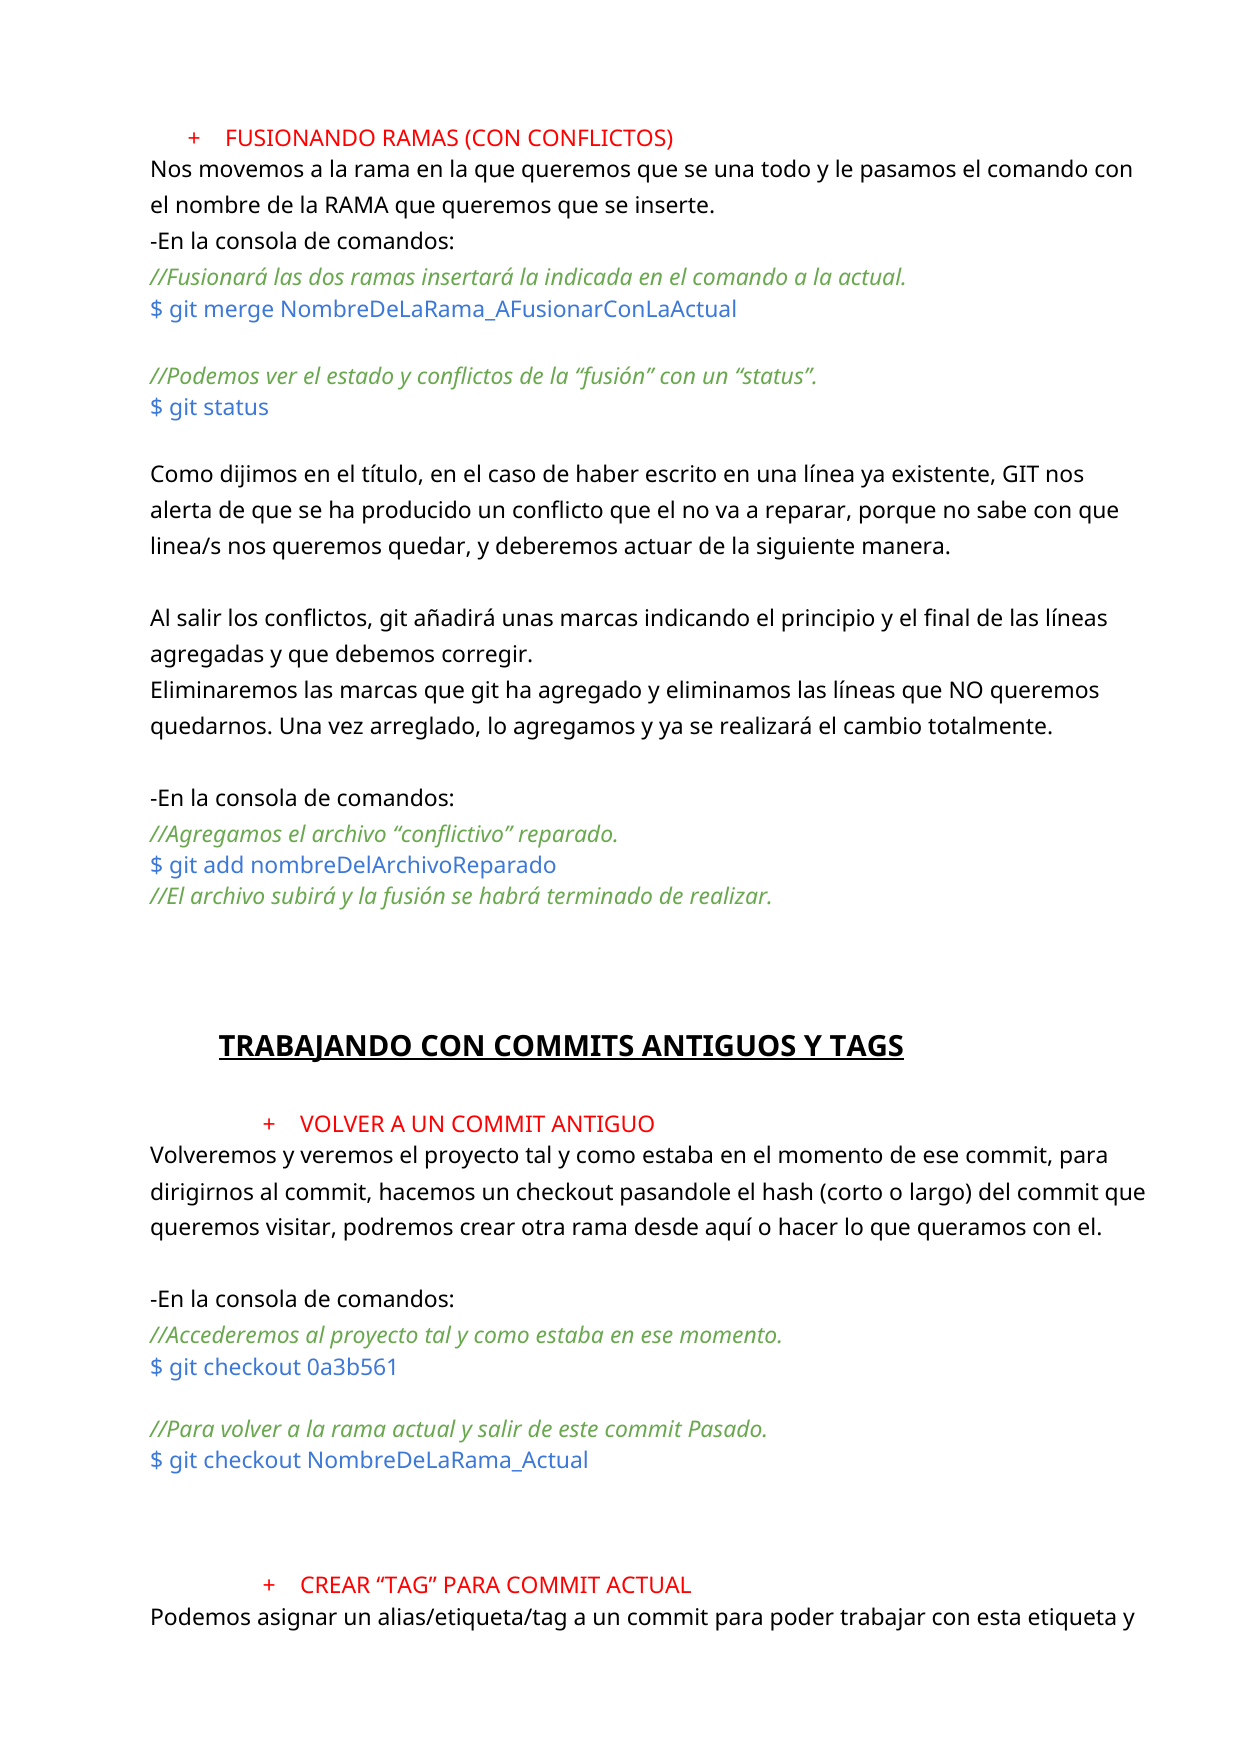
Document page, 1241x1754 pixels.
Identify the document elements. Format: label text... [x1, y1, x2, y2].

subtitle $ git checkout 0a3b561 [150, 1350, 1149, 1382]
text -En la consola de comandos: [150, 782, 1149, 813]
subtitle //Fusionará las dos ramas insertará la indicada en el comando a la actual. [150, 261, 1149, 292]
text Podemos asignar un alias/etiqueta/tag a un commit para poder trabajar con esta etiqueta y [150, 1601, 1149, 1632]
subtitle //Agregamos el archivo “conflictivo” reparado. [150, 817, 1149, 849]
subtitle TRABAJANDO CON COMMITS ANTIGUOS Y TAGS [150, 1025, 1149, 1064]
subtitle FUSIONANDO RAMAS (CON CONFLICTOS) [187, 122, 1149, 153]
subtitle $ git status [150, 391, 1149, 422]
text Al salir los conflictos, git añadirá unas marcas indicando el principio y el final de las líneas agregadas y que debemos corregir. [150, 602, 1149, 669]
text -En la consola de comandos: [150, 1283, 1149, 1314]
text -En la consola de comandos: [150, 225, 1149, 257]
subtitle $ git add nombreDelArchivoReparado [150, 849, 1149, 880]
text Como dijimos en el título, en el caso de haber escrito en una línea ya existente, GIT nos alerta de que se ha producido un conflicto que el no va a reparar, porque no sabe con que linea/s nos queremos quedar, y deberemos actuar de la siguiente manera. [150, 458, 1149, 561]
subtitle $ git merge NombreDeLaRama_AFusionarConLaActual [150, 292, 1149, 324]
text Volveremos y veremos el proyecto tal y como estaba en el momento de ese commit, para dirigirnos al commit, hacemos un checkout pasandole el hash (corto o largo) del commit que queremos visitar, podremos crear otra rama desde aquí o hacer lo que queramos con el. [150, 1139, 1149, 1243]
subtitle //Para volver a la rama actual y salir de este commit Pasado. [150, 1413, 1149, 1444]
subtitle CREAR “TAG” PARA COMMIT ACTUAL [262, 1569, 1149, 1601]
subtitle //Podemos ver el estado y conflictos de la “fusión” con un “status”. [150, 360, 1149, 391]
subtitle //Accederemos al proyecto tal y como estaba en ese momento. [150, 1319, 1149, 1350]
subtitle $ git checkout NombreDeLaRama_Actual [150, 1444, 1149, 1475]
text Nos movemos a la rama en la que queremos que se una todo y le pasamos el comando con el nombre de la RAMA que queremos que se inserte. [150, 153, 1149, 221]
text Eliminaremos las marcas que git ha agregado y eliminamos las líneas que NO queremos quedarnos. Una vez arreglado, lo agregamos y ya se realizará el cambio totalmente. [150, 674, 1149, 741]
subtitle //El archivo subirá y la fusión se habrá terminado de realizar. [150, 880, 1149, 911]
subtitle VOLVER A UN COMMIT ANTIGUO [262, 1108, 1149, 1139]
